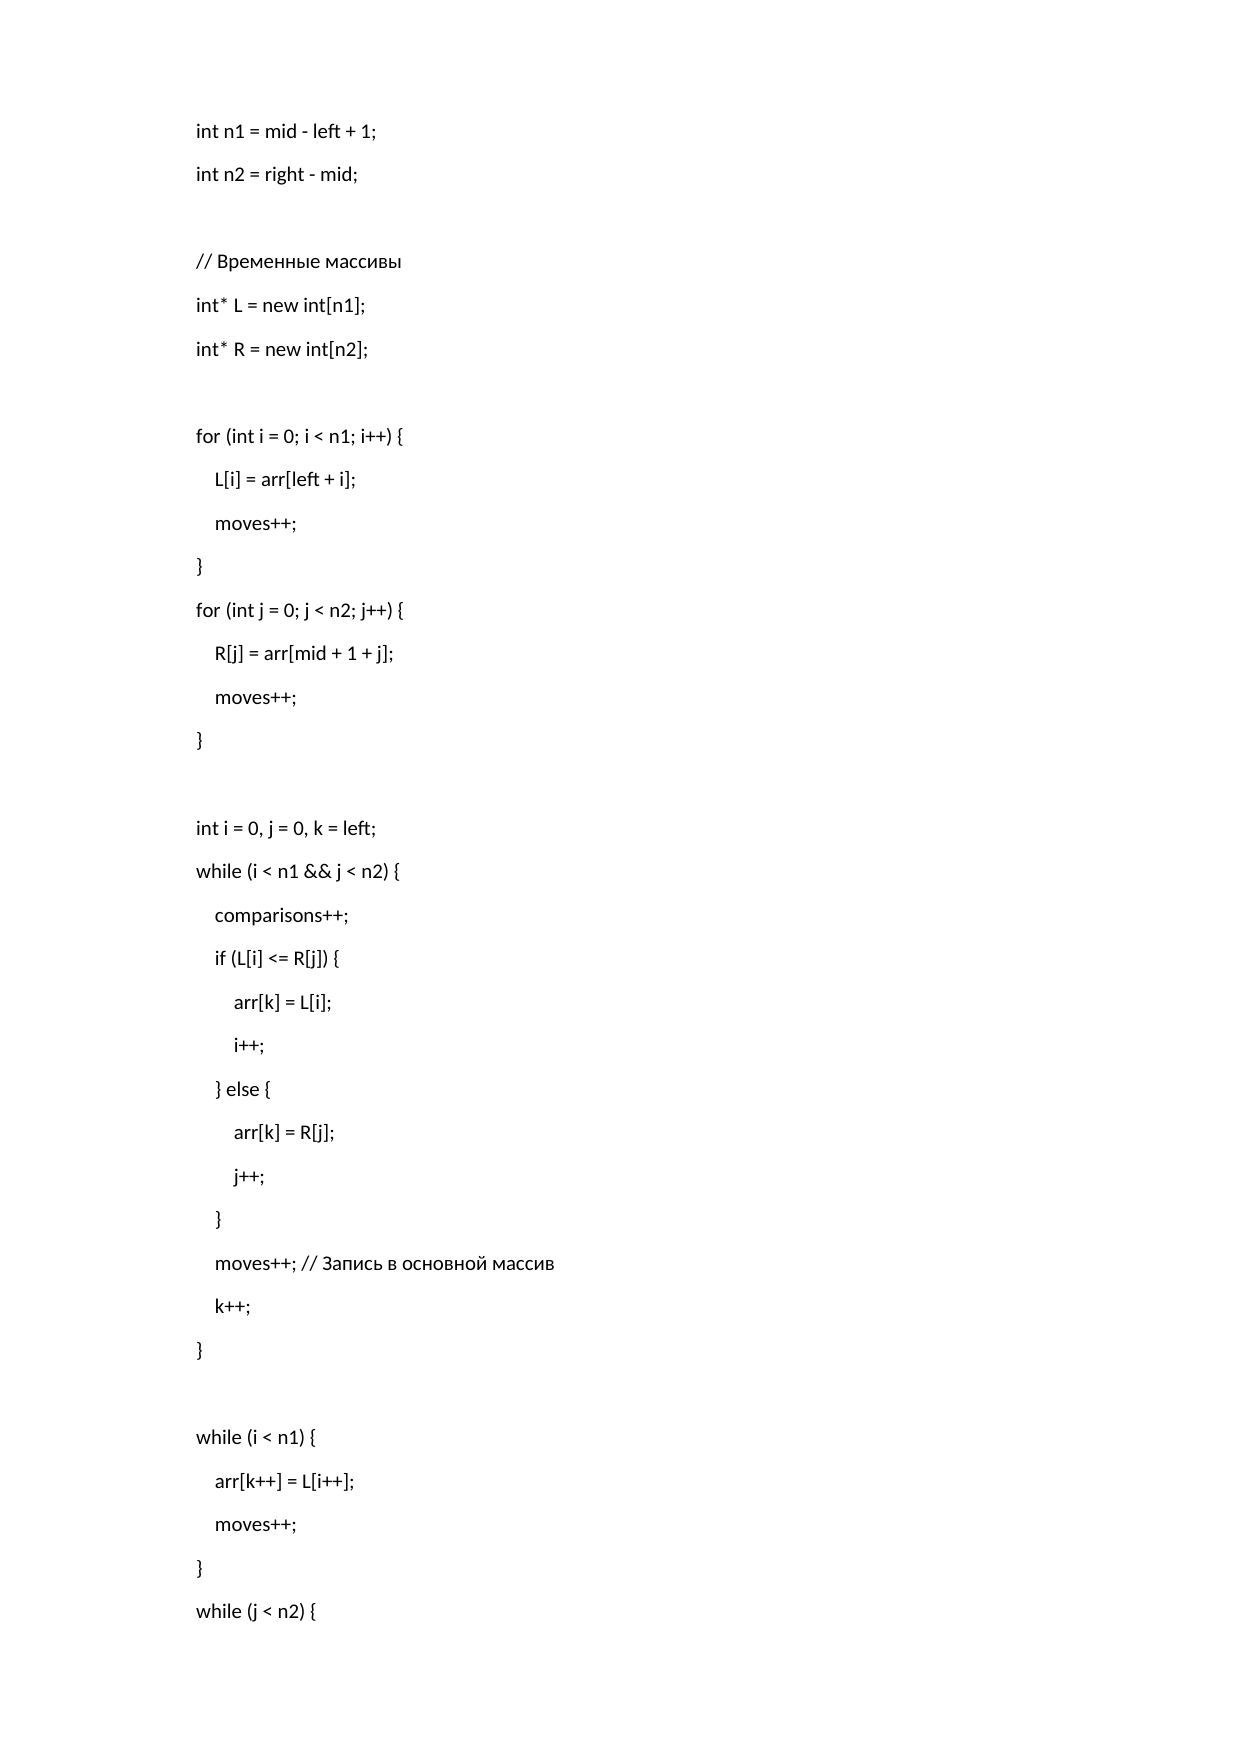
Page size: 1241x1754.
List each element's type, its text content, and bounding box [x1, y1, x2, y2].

text } [177, 728, 1152, 753]
text arr[k] = R[j]; [177, 1119, 1152, 1145]
text } [177, 1555, 1152, 1580]
text // Временные массивы [177, 249, 1152, 274]
text moves++; [177, 510, 1152, 535]
text j++; [177, 1163, 1152, 1188]
text moves++; [177, 1511, 1152, 1537]
text int* R = new int[n2]; [177, 336, 1152, 361]
text i++; [177, 1032, 1152, 1058]
text } [177, 1207, 1152, 1232]
text int* L = new int[n1]; [177, 292, 1152, 318]
text arr[k] = L[i]; [177, 989, 1152, 1014]
text int n2 = right - mid; [177, 162, 1152, 187]
text } else { [177, 1076, 1152, 1101]
text if (L[i] <= R[j]) { [177, 945, 1152, 971]
text while (i < n1) { [177, 1424, 1152, 1450]
text for (int j = 0; j < n2; j++) { [177, 597, 1152, 622]
text int n1 = mid - left + 1; [177, 118, 1152, 143]
text while (j < n2) { [177, 1598, 1152, 1624]
text arr[k++] = L[i++]; [177, 1468, 1152, 1493]
text for (int i = 0; i < n1; i++) { [177, 423, 1152, 448]
text L[i] = arr[left + i]; [177, 466, 1152, 492]
text moves++; // Запись в основной массив [177, 1250, 1152, 1276]
text k++; [177, 1294, 1152, 1319]
text } [177, 553, 1152, 579]
text comparisons++; [177, 902, 1152, 927]
text R[j] = arr[mid + 1 + j]; [177, 641, 1152, 666]
text while (i < n1 && j < n2) { [177, 858, 1152, 884]
text moves++; [177, 684, 1152, 709]
text } [177, 1337, 1152, 1363]
text int i = 0, j = 0, k = left; [177, 815, 1152, 840]
